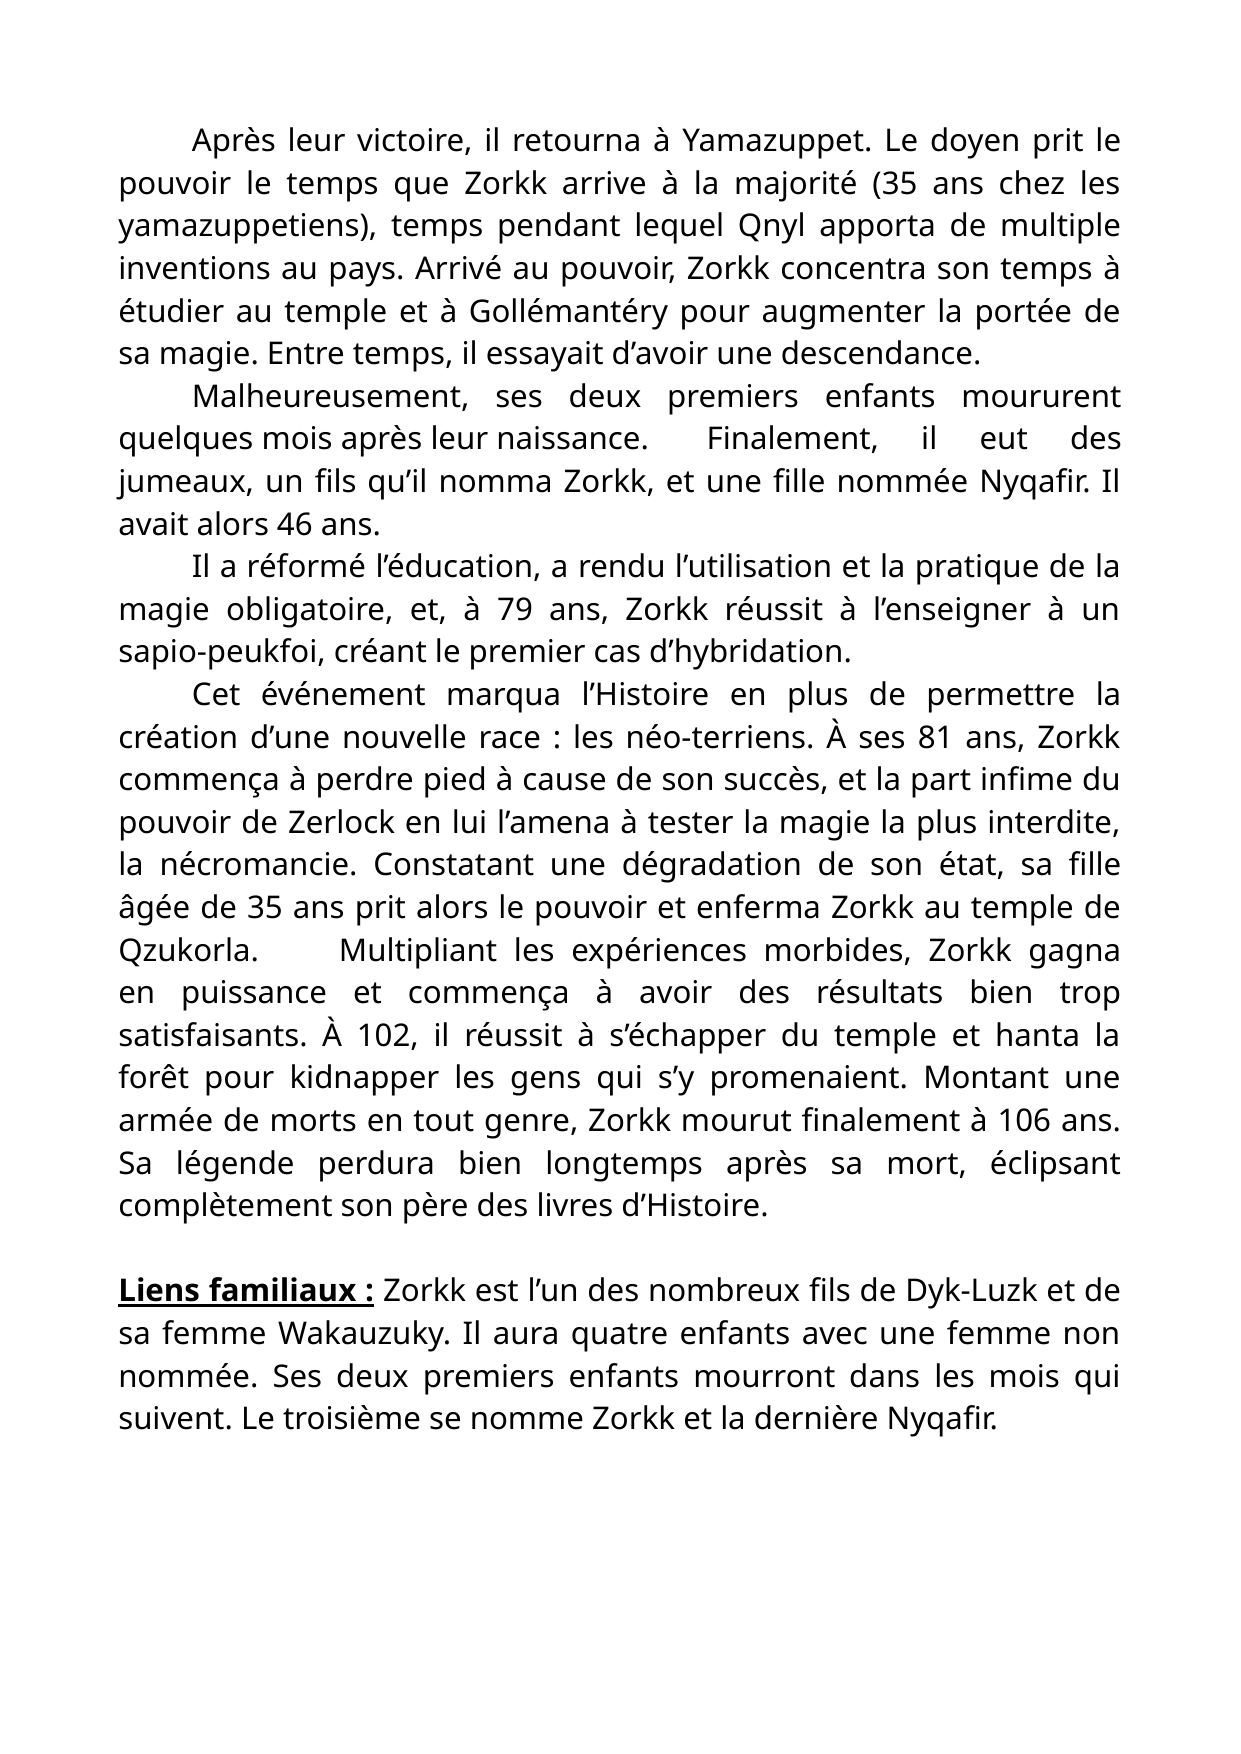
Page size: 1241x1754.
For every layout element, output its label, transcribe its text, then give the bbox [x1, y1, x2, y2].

text Après leur victoire, il retourna à Yamazuppet. Le doyen prit le pouvoir le temps que Zorkk arrive à la majorité (35 ans chez les yamazuppetiens), temps pendant lequel Qnyl apporta de multiple inventions au pays. Arrivé au pouvoir, Zorkk concentra son temps à étudier au temple et à Gollémantéry pour augmenter la portée de sa magie. Entre temps, il essayait d’avoir une descendance. [118, 118, 1122, 374]
text Cet événement marqua l’Histoire en plus de permettre la création d’une nouvelle race : les néo-terriens. À ses 81 ans, Zorkk commença à perdre pied à cause de son succès, et la part infime du pouvoir de Zerlock en lui l’amena à tester la magie la plus interdite, la nécromancie. Constatant une dégradation de son état, sa fille âgée de 35 ans prit alors le pouvoir et enferma Zorkk au temple de Qzukorla. Multipliant les expériences morbides, Zorkk gagna en puissance et commença à avoir des résultats bien trop satisfaisants. À 102, il réussit à s’échapper du temple et hanta la forêt pour kidnapper les gens qui s’y promenaient. Montant une armée de morts en tout genre, Zorkk mourut finalement à 106 ans. Sa légende perdura bien longtemps après sa mort, éclipsant complètement son père des livres d’Histoire. [118, 672, 1122, 1226]
text Liens familiaux : Zorkk est l’un des nombreux fils de Dyk-Luzk et de sa femme Wakauzuky. Il aura quatre enfants avec une femme non nommée. Ses deux premiers enfants mourront dans les mois qui suivent. Le troisième se nomme Zorkk et la dernière Nyqafir. [118, 1268, 1122, 1439]
text Malheureusement, ses deux premiers enfants moururent quelques mois après leur naissance. Finalement, il eut des jumeaux, un fils qu’il nomma Zorkk, et une fille nommée Nyqafir. Il avait alors 46 ans. [118, 374, 1122, 544]
text Il a réformé l’éducation, a rendu l’utilisation et la pratique de la magie obligatoire, et, à 79 ans, Zorkk réussit à l’enseigner à un sapio-peukfoi, créant le premier cas d’hybridation. [118, 544, 1122, 672]
